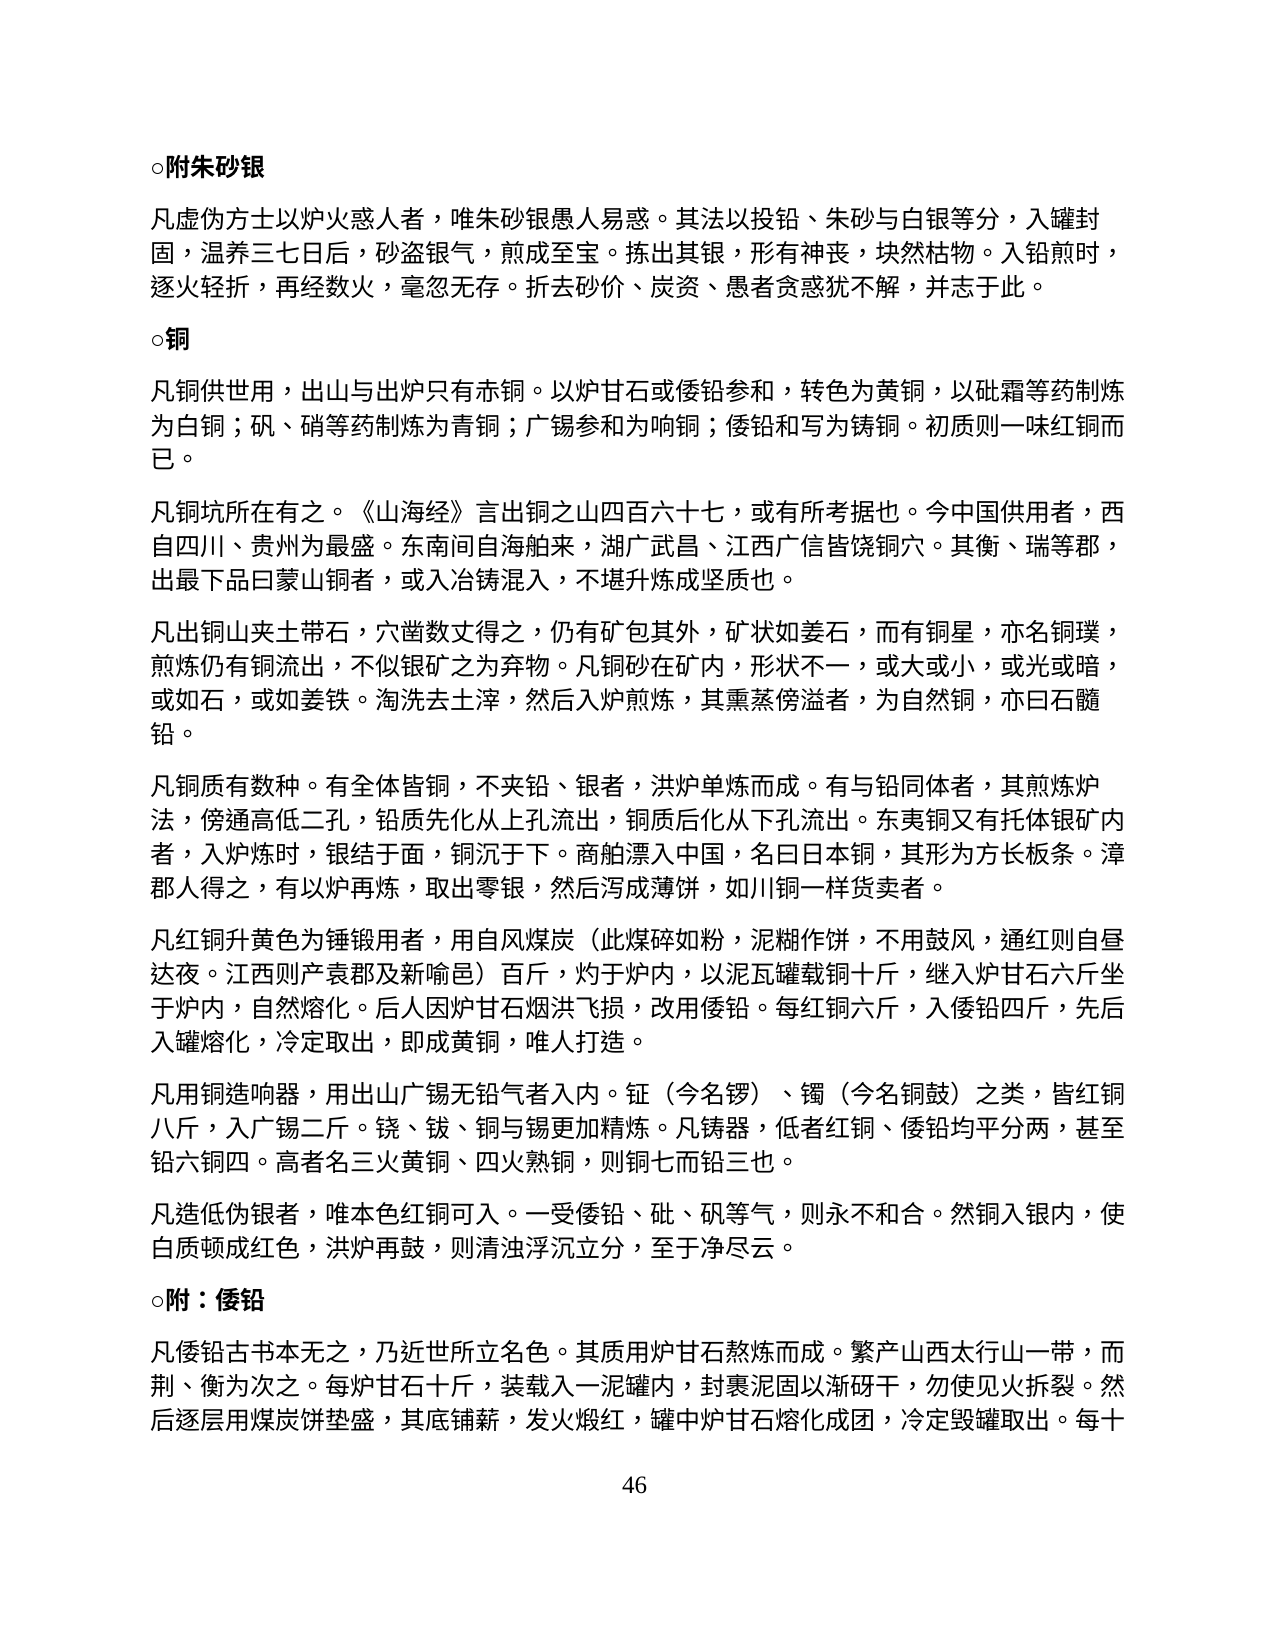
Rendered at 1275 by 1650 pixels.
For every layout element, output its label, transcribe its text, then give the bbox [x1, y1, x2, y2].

text 凡倭铅古书本无之，乃近世所立名色。其质用炉甘石熬炼而成。繁产山西太行山一带，而荆、衡为次之。每炉甘石十斤，装载入一泥罐内，封裹泥固以渐砑干，勿使见火拆裂。然后逐层用煤炭饼垫盛，其底铺薪，发火煅红，罐中炉甘石熔化成团，冷定毁罐取出。每十 [150, 1335, 1125, 1437]
text ○铜 [150, 322, 1125, 356]
text 凡造低伪银者，唯本色红铜可入。一受倭铅、砒、矾等气，则永不和合。然铜入银内，使白质顿成红色，洪炉再鼓，则清浊浮沉立分，至于净尽云。 [150, 1197, 1125, 1265]
text 凡出铜山夹土带石，穴凿数丈得之，仍有矿包其外，矿状如姜石，而有铜星，亦名铜璞，煎炼仍有铜流出，不似银矿之为弃物。凡铜砂在矿内，形状不一，或大或小，或光或暗，或如石，或如姜铁。淘洗去土滓，然后入炉煎炼，其熏蒸傍溢者，为自然铜，亦曰石髓铅。 [150, 614, 1125, 751]
text 凡铜供世用，出山与出炉只有赤铜。以炉甘石或倭铅参和，转色为黄铜，以砒霜等药制炼为白铜；矾、硝等药制炼为青铜；广锡参和为响铜；倭铅和写为铸铜。初质则一味红铜而已。 [150, 374, 1125, 476]
text 凡铜坑所在有之。《山海经》言出铜之山四百六十七，或有所考据也。今中国供用者，西自四川、贵州为最盛。东南间自海舶来，湖广武昌、江西广信皆饶铜穴。其衡、瑞等郡，出最下品曰蒙山铜者，或入冶铸混入，不堪升炼成坚质也。 [150, 494, 1125, 596]
text 凡用铜造响器，用出山广锡无铅气者入内。钲（今名锣）、镯（今名铜鼓）之类，皆红铜八斤，入广锡二斤。铙、钹、铜与锡更加精炼。凡铸器，低者红铜、倭铅均平分两，甚至铅六铜四。高者名三火黄铜、四火熟铜，则铜七而铅三也。 [150, 1077, 1125, 1179]
text ○附朱砂银 [150, 150, 1125, 184]
text ○附：倭铅 [150, 1283, 1125, 1317]
text 凡铜质有数种。有全体皆铜，不夹铅、银者，洪炉单炼而成。有与铅同体者，其煎炼炉法，傍通高低二孔，铅质先化从上孔流出，铜质后化从下孔流出。东夷铜又有托体银矿内者，入炉炼时，银结于面，铜沉于下。商舶漂入中国，名曰日本铜，其形为方长板条。漳郡人得之，有以炉再炼，取出零银，然后泻成薄饼，如川铜一样货卖者。 [150, 768, 1125, 905]
text 凡红铜升黄色为锤锻用者，用自风煤炭（此煤碎如粉，泥糊作饼，不用鼓风，通红则自昼达夜。江西则产袁郡及新喻邑）百斤，灼于炉内，以泥瓦罐载铜十斤，继入炉甘石六斤坐于炉内，自然熔化。后人因炉甘石烟洪飞损，改用倭铅。每红铜六斤，入倭铅四斤，先后入罐熔化，冷定取出，即成黄铜，唯人打造。 [150, 923, 1125, 1059]
text 凡虚伪方士以炉火惑人者，唯朱砂银愚人易惑。其法以投铅、朱砂与白银等分，入罐封固，温养三七日后，砂盗银气，煎成至宝。拣出其银，形有神丧，块然枯物。入铅煎时，逐火轻折，再经数火，毫忽无存。折去砂价、炭资、愚者贪惑犹不解，并志于此。 [150, 202, 1125, 304]
